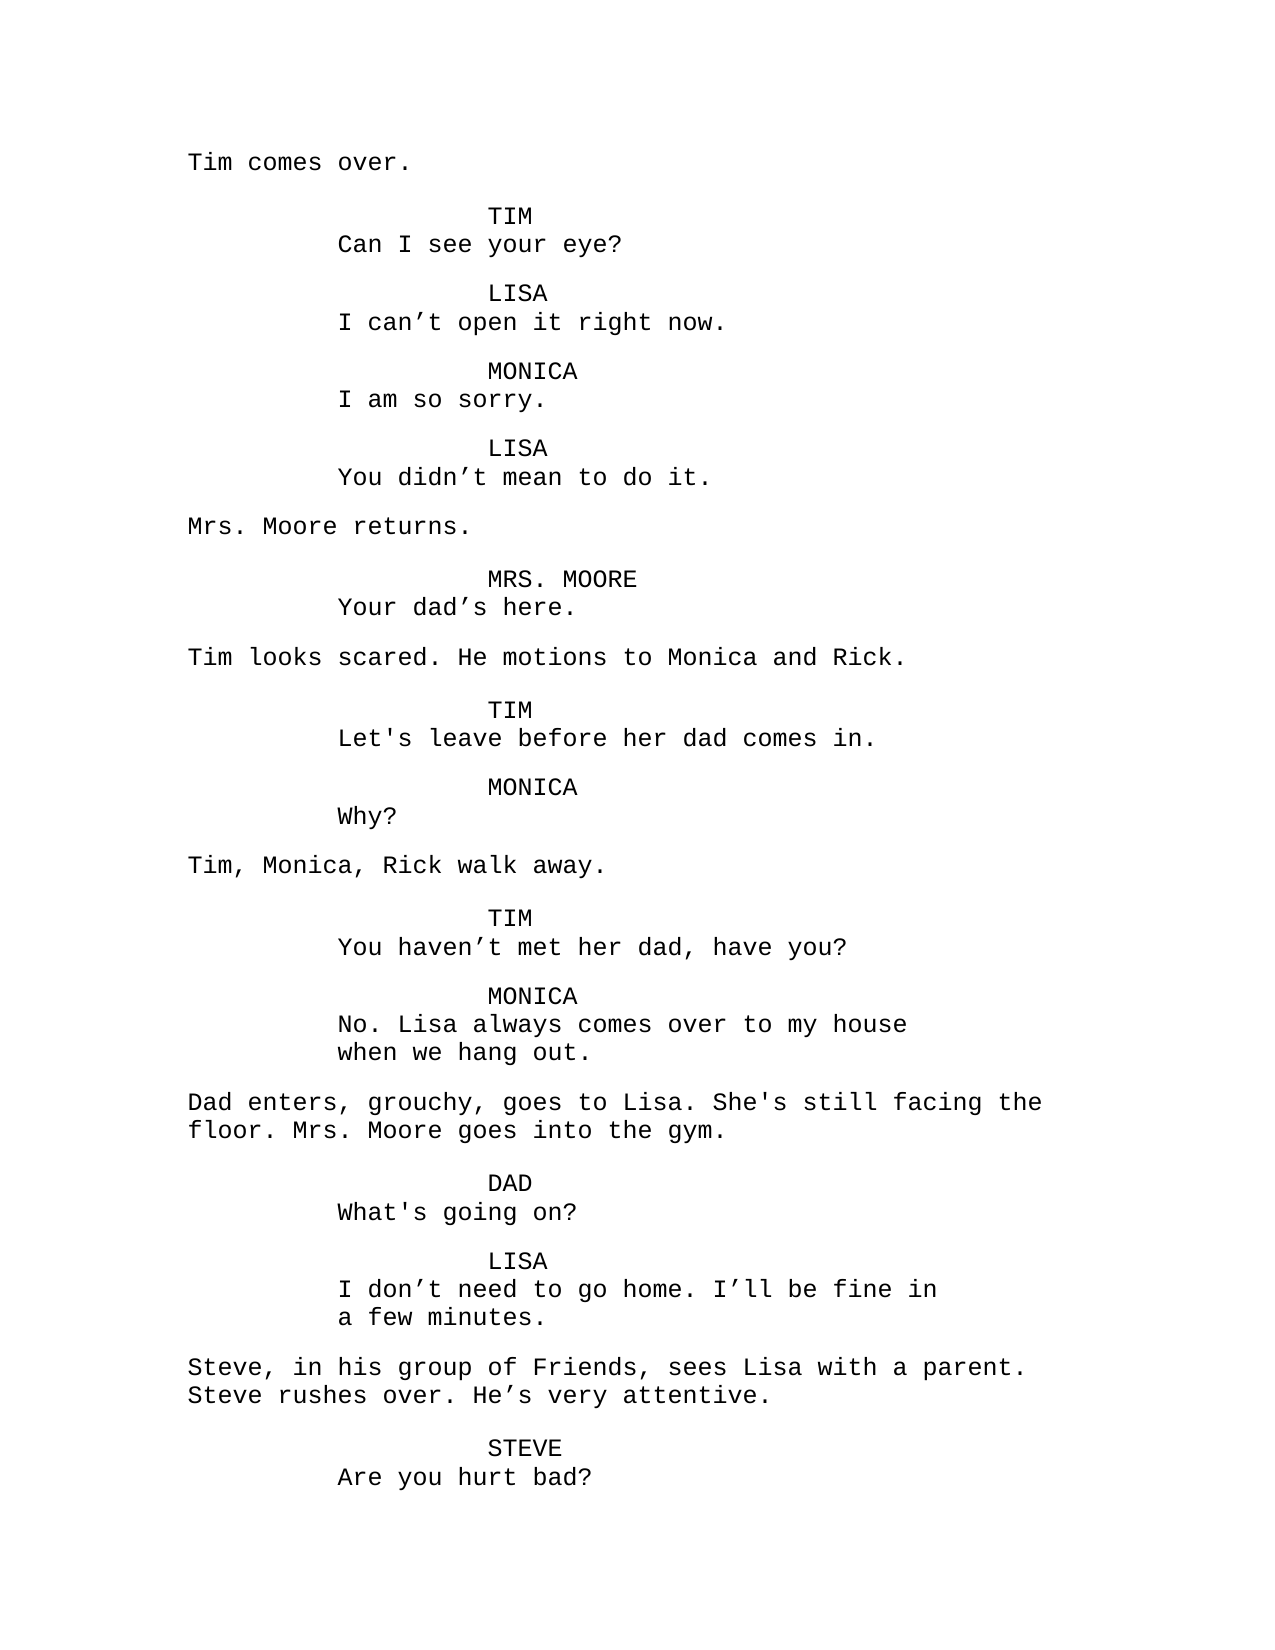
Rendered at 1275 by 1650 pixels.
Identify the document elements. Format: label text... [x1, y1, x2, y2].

text TIM [187, 203, 1087, 232]
text Mrs. Moore returns. [187, 513, 1087, 542]
text MONICA [187, 358, 1087, 387]
text DAD [187, 1171, 1087, 1199]
text Steve, in his group of Friends, sees Lisa with a parent. Steve rushes over. He’s very attentive. [187, 1354, 1087, 1411]
text Your dad’s here. [337, 595, 937, 623]
text TIM [187, 906, 1087, 934]
text Why? [337, 803, 937, 832]
text LISA [187, 1248, 1087, 1277]
text Tim, Monica, Rick walk away. [187, 852, 1087, 881]
text STEVE [187, 1436, 1087, 1464]
text I can’t open it right now. [337, 309, 937, 337]
text Tim comes over. [187, 150, 1087, 178]
text Let's leave before her dad comes in. [337, 726, 937, 754]
text I am so sorry. [337, 387, 937, 415]
text MONICA [187, 775, 1087, 803]
text LISA [187, 436, 1087, 464]
text TIM [187, 697, 1087, 726]
text Dad enters, grouchy, goes to Lisa. She's still facing the floor. Mrs. Moore goes into the gym. [187, 1089, 1087, 1146]
text You haven’t met her dad, have you? [337, 934, 937, 962]
text What's going on? [337, 1199, 937, 1227]
text MONICA [187, 983, 1087, 1012]
text You didn’t mean to do it. [337, 464, 937, 492]
text Are you hurt bad? [337, 1464, 937, 1492]
text No. Lisa always comes over to my house when we hang out. [337, 1012, 937, 1068]
text I don’t need to go home. I’ll be fine in a few minutes. [337, 1277, 937, 1333]
text MRS. MOORE [187, 567, 1087, 595]
text LISA [187, 281, 1087, 309]
text Can I see your eye? [337, 232, 937, 260]
text Tim looks scared. He motions to Monica and Rick. [187, 644, 1087, 672]
